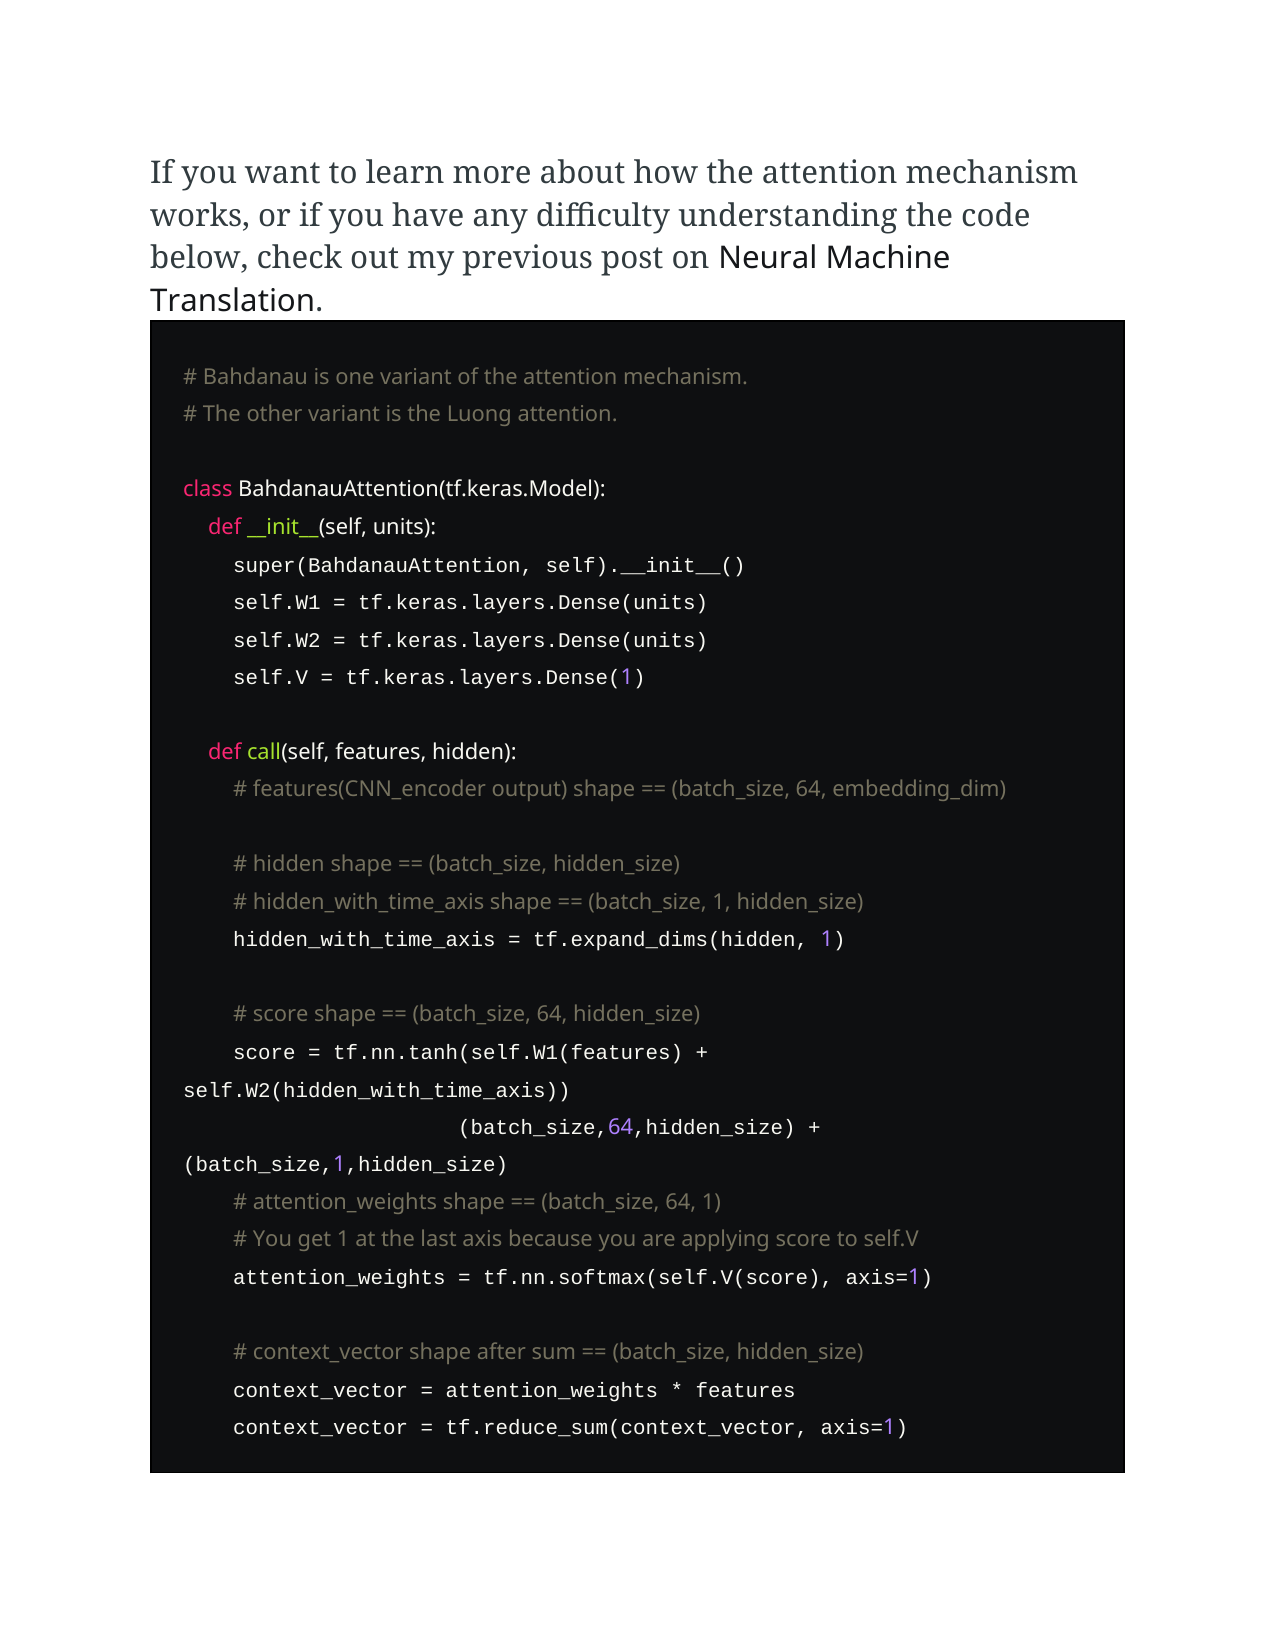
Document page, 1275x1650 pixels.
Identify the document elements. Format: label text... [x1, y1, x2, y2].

text super(BahdanauAttention, self).__init__() [152, 508, 1123, 545]
text # features(CNN_encoder output) shape == (batch_size, 64, embedding_dim) [152, 733, 1123, 770]
text # You get 1 at the last axis because you are applying score to self.V [152, 1183, 1123, 1220]
text score = tf.nn.tanh(self.W1(features) + self.W2(hidden_with_time_axis)) [152, 995, 1123, 1070]
text context_vector = tf.reduce_sum(context_vector, axis=1) [152, 1370, 1123, 1472]
text # hidden shape == (batch_size, hidden_size) [152, 808, 1123, 845]
text def __init__(self, units): [152, 470, 1123, 508]
text def call(self, features, hidden): [152, 695, 1123, 733]
text self.W2 = tf.keras.layers.Dense(units) [152, 583, 1123, 620]
text # score shape == (batch_size, 64, hidden_size) [152, 958, 1123, 995]
text # hidden_with_time_axis shape == (batch_size, 1, hidden_size) [152, 845, 1123, 883]
text # attention_weights shape == (batch_size, 64, 1) [152, 1145, 1123, 1183]
text (batch_size,64,hidden_size) + (batch_size,1,hidden_size) [152, 1070, 1123, 1145]
text # context_vector shape after sum == (batch_size, hidden_size) [152, 1295, 1123, 1333]
text class BahdanauAttention(tf.keras.Model): [152, 433, 1123, 470]
text If you want to learn more about how the attention mechanism works, or if you have any difficulty understanding the code below, check out my previous post on Neural Machine Translation. [150, 150, 1125, 320]
text self.W1 = tf.keras.layers.Dense(units) [152, 545, 1123, 583]
text # The other variant is the Luong attention. [152, 358, 1123, 395]
text context_vector = attention_weights * features [152, 1333, 1123, 1370]
text hidden_with_time_axis = tf.expand_dims(hidden, 1) [152, 883, 1123, 920]
text attention_weights = tf.nn.softmax(self.V(score), axis=1) [152, 1220, 1123, 1258]
text # Bahdanau is one variant of the attention mechanism. [152, 322, 1123, 358]
text self.V = tf.keras.layers.Dense(1) [152, 620, 1123, 658]
